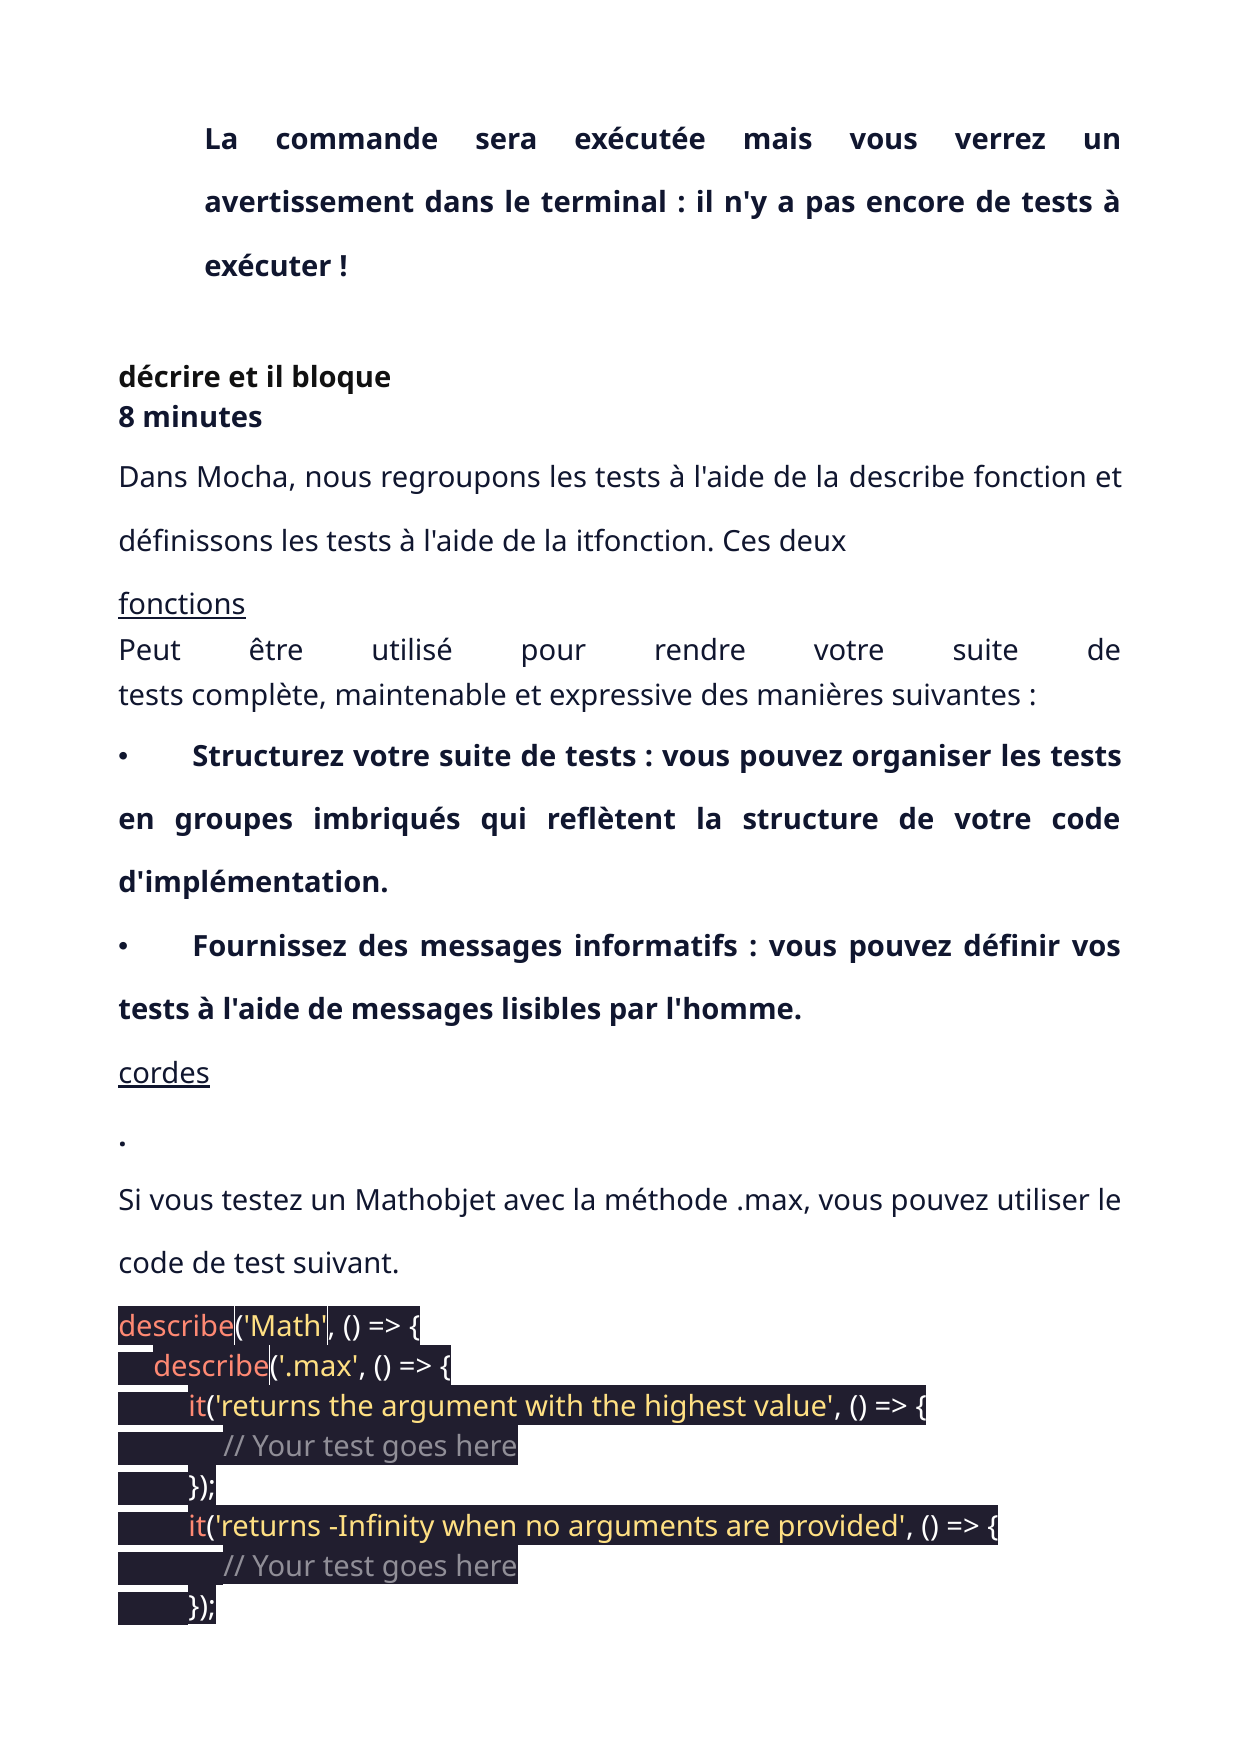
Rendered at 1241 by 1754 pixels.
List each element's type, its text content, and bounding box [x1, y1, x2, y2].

text }); [118, 1585, 1122, 1625]
text }); [118, 1465, 1122, 1505]
text La commande sera exécutée mais vous verrez un avertissement dans le terminal : il n'y a pas encore de tests à exécuter ! [204, 118, 1122, 285]
text cordes [118, 1052, 1122, 1092]
text describe('Math', () => { [118, 1306, 1122, 1345]
list Fournissez des messages informatifs : vous pouvez définir vos tests à l'aide de messages lisibles par l'homme. [118, 925, 1122, 1028]
text 8 minutes [118, 396, 1122, 436]
text // Your test goes here [118, 1425, 1122, 1465]
list Structurez votre suite de tests : vous pouvez organiser les tests en groupes imbriqués qui reflètent la structure de votre code d'implémentation. [118, 735, 1122, 901]
text fonctions [118, 583, 1122, 623]
text Dans Mocha, nous regroupons les tests à l'aide de la describe fonction et définissons les tests à l'aide de la itfonction. Ces deux [118, 456, 1122, 559]
subtitle décrire et il bloque [118, 357, 1122, 396]
text // Your test goes here [118, 1545, 1122, 1585]
text it('returns the argument with the highest value', () => { [118, 1385, 1122, 1425]
text it('returns -Infinity when no arguments are provided', () => { [118, 1505, 1122, 1545]
text Peut être utilisé pour rendre votre suite de tests complète, maintenable et expressive des manières suivantes : [118, 629, 1122, 714]
text describe('.max', () => { [118, 1345, 1122, 1385]
text . [118, 1115, 1122, 1155]
text Si vous testez un Mathobjet avec la méthode .max, vous pouvez utiliser le code de test suivant. [118, 1179, 1122, 1282]
